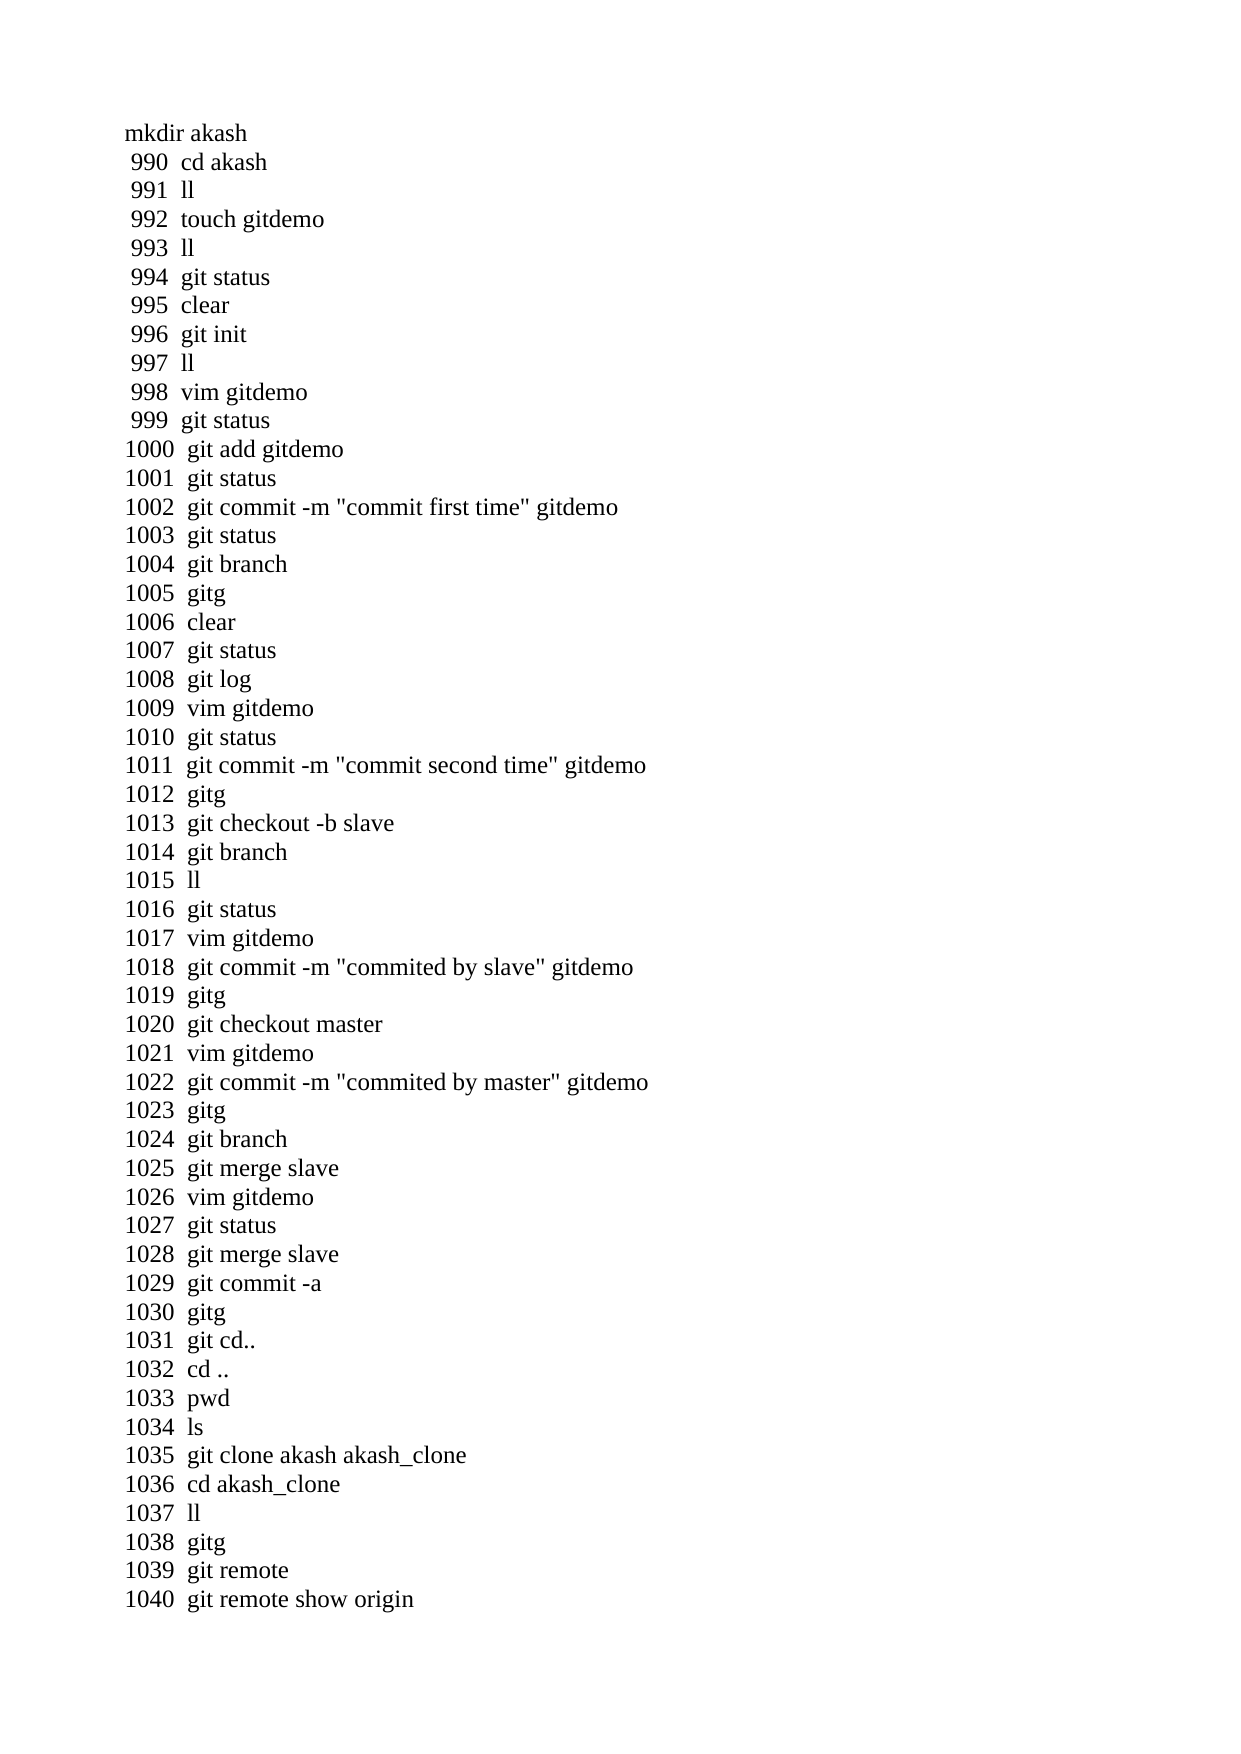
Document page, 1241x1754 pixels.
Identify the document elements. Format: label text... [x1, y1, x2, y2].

text 990 cd akash [118, 147, 1122, 176]
text 1024 git branch [118, 1124, 1122, 1153]
text 1008 git log [118, 664, 1122, 693]
text 1002 git commit -m "commit first time" gitdemo [118, 492, 1122, 521]
text 1012 gitg [118, 779, 1122, 808]
text 1005 gitg [118, 578, 1122, 607]
text 1023 gitg [118, 1096, 1122, 1124]
text 999 git status [118, 406, 1122, 434]
text mkdir akash [118, 118, 1122, 147]
text 1025 git merge slave [118, 1153, 1122, 1182]
text 996 git init [118, 319, 1122, 348]
text 1036 cd akash_clone [118, 1469, 1122, 1498]
text 1010 git status [118, 722, 1122, 751]
text 1007 git status [118, 636, 1122, 664]
text 1000 git add gitdemo [118, 434, 1122, 463]
text 1038 gitg [118, 1527, 1122, 1556]
text 992 touch gitdemo [118, 204, 1122, 233]
text 1001 git status [118, 463, 1122, 492]
text 1037 ll [118, 1498, 1122, 1527]
text 1034 ls [118, 1412, 1122, 1441]
text 1020 git checkout master [118, 1009, 1122, 1038]
text 997 ll [118, 348, 1122, 377]
text 1022 git commit -m "commited by master" gitdemo [118, 1067, 1122, 1096]
text 1029 git commit -a [118, 1268, 1122, 1297]
text 1030 gitg [118, 1297, 1122, 1326]
text 1021 vim gitdemo [118, 1038, 1122, 1067]
text 1011 git commit -m "commit second time" gitdemo [118, 751, 1122, 779]
text 1016 git status [118, 894, 1122, 923]
text 1003 git status [118, 521, 1122, 549]
text 1031 git cd.. [118, 1326, 1122, 1354]
text 1028 git merge slave [118, 1239, 1122, 1268]
text 1015 ll [118, 866, 1122, 894]
text 1032 cd .. [118, 1354, 1122, 1383]
text 1019 gitg [118, 981, 1122, 1009]
text 1018 git commit -m "commited by slave" gitdemo [118, 952, 1122, 981]
text 1039 git remote [118, 1556, 1122, 1584]
text 991 ll [118, 176, 1122, 204]
text 1014 git branch [118, 837, 1122, 866]
text 1017 vim gitdemo [118, 923, 1122, 952]
text 1035 git clone akash akash_clone [118, 1441, 1122, 1469]
text 1004 git branch [118, 549, 1122, 578]
text 1006 clear [118, 607, 1122, 636]
text 1040 git remote show origin [118, 1584, 1122, 1613]
text 1026 vim gitdemo [118, 1182, 1122, 1211]
text 995 clear [118, 291, 1122, 319]
text 998 vim gitdemo [118, 377, 1122, 406]
text 1033 pwd [118, 1383, 1122, 1412]
text 993 ll [118, 233, 1122, 262]
text 1027 git status [118, 1211, 1122, 1239]
text 1009 vim gitdemo [118, 693, 1122, 722]
text 1013 git checkout -b slave [118, 808, 1122, 837]
text 994 git status [118, 262, 1122, 291]
